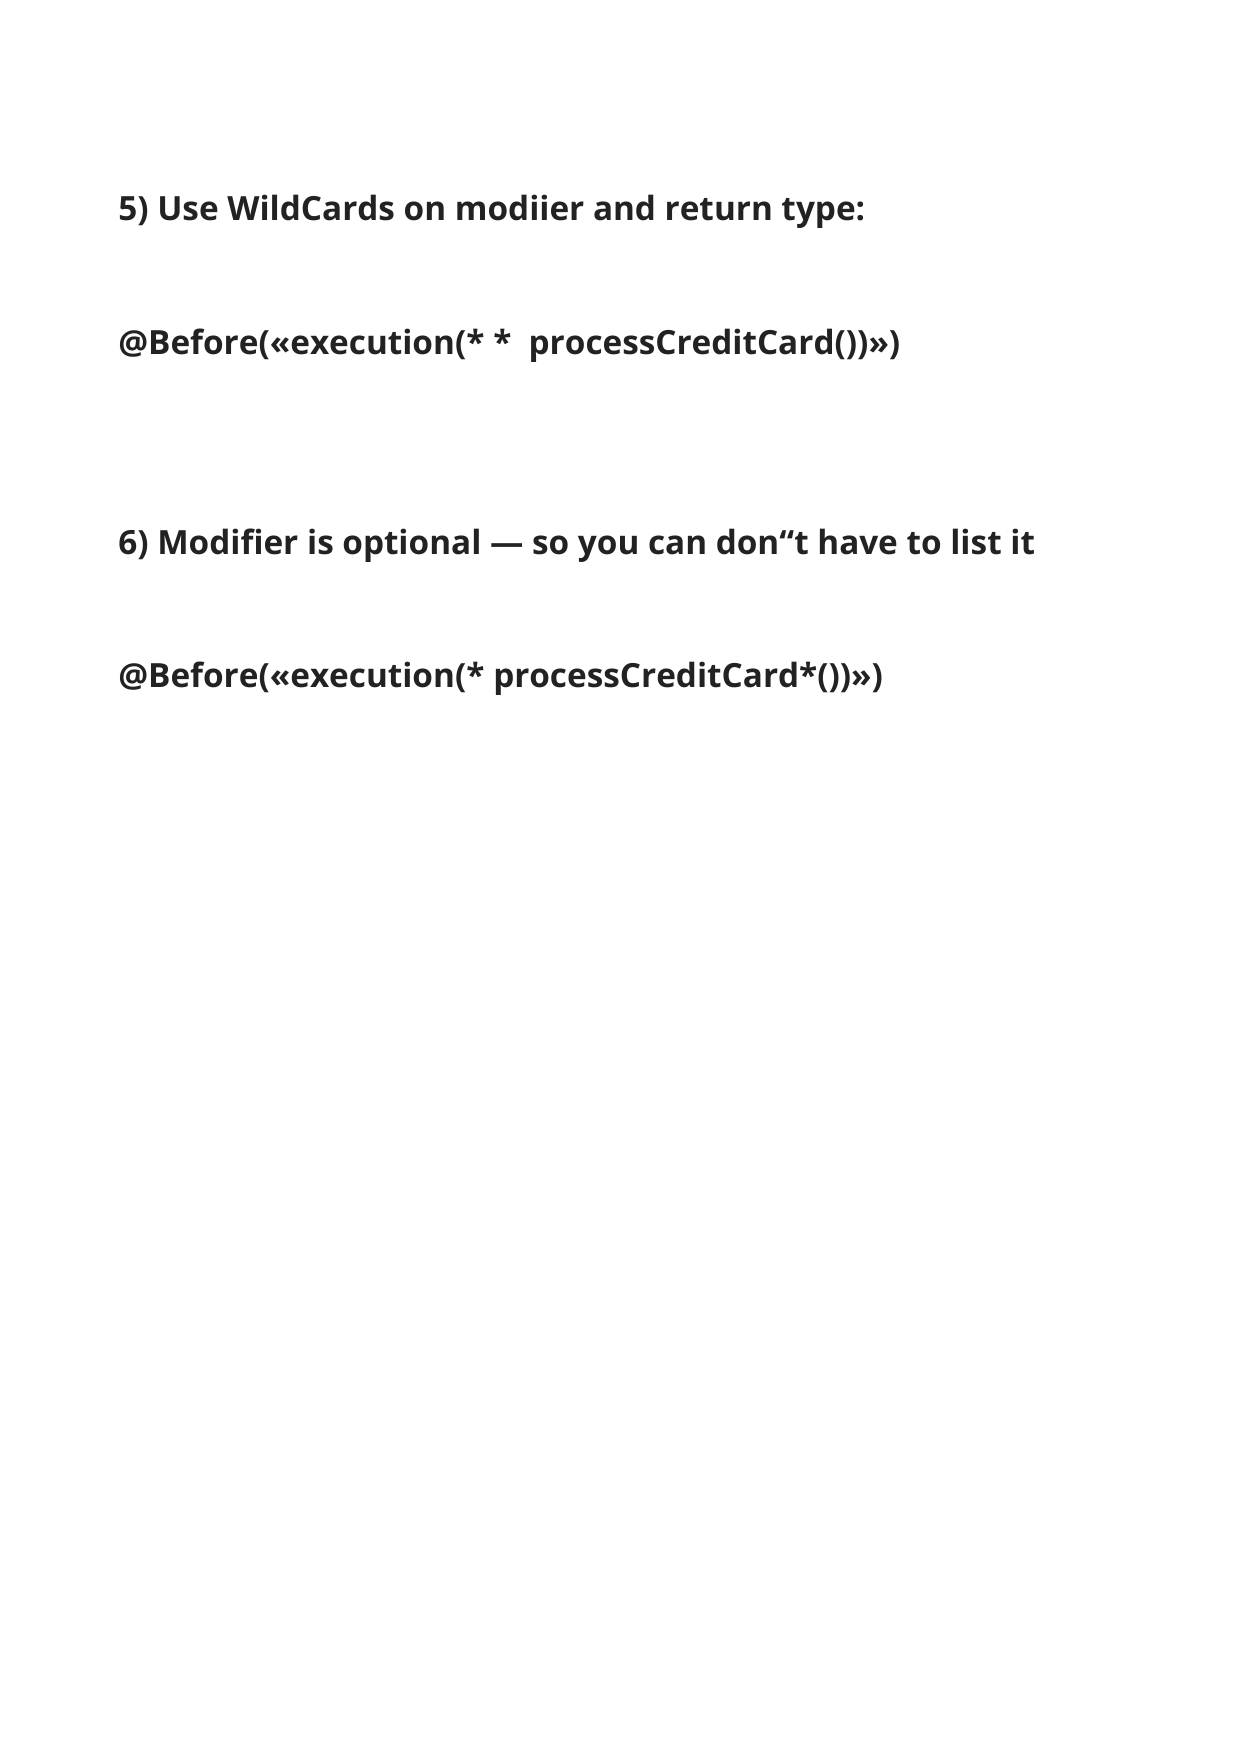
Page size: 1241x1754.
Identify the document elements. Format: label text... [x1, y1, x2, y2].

text 5) Use WildCards on modiier and return type: [118, 185, 1122, 230]
text @Before(«execution(* * processCreditCard())») [118, 318, 1122, 364]
text @Before(«execution(* processCreditCard*())») [118, 652, 1122, 698]
text 6) Modifier is optional — so you can don“t have to list it [118, 519, 1122, 564]
